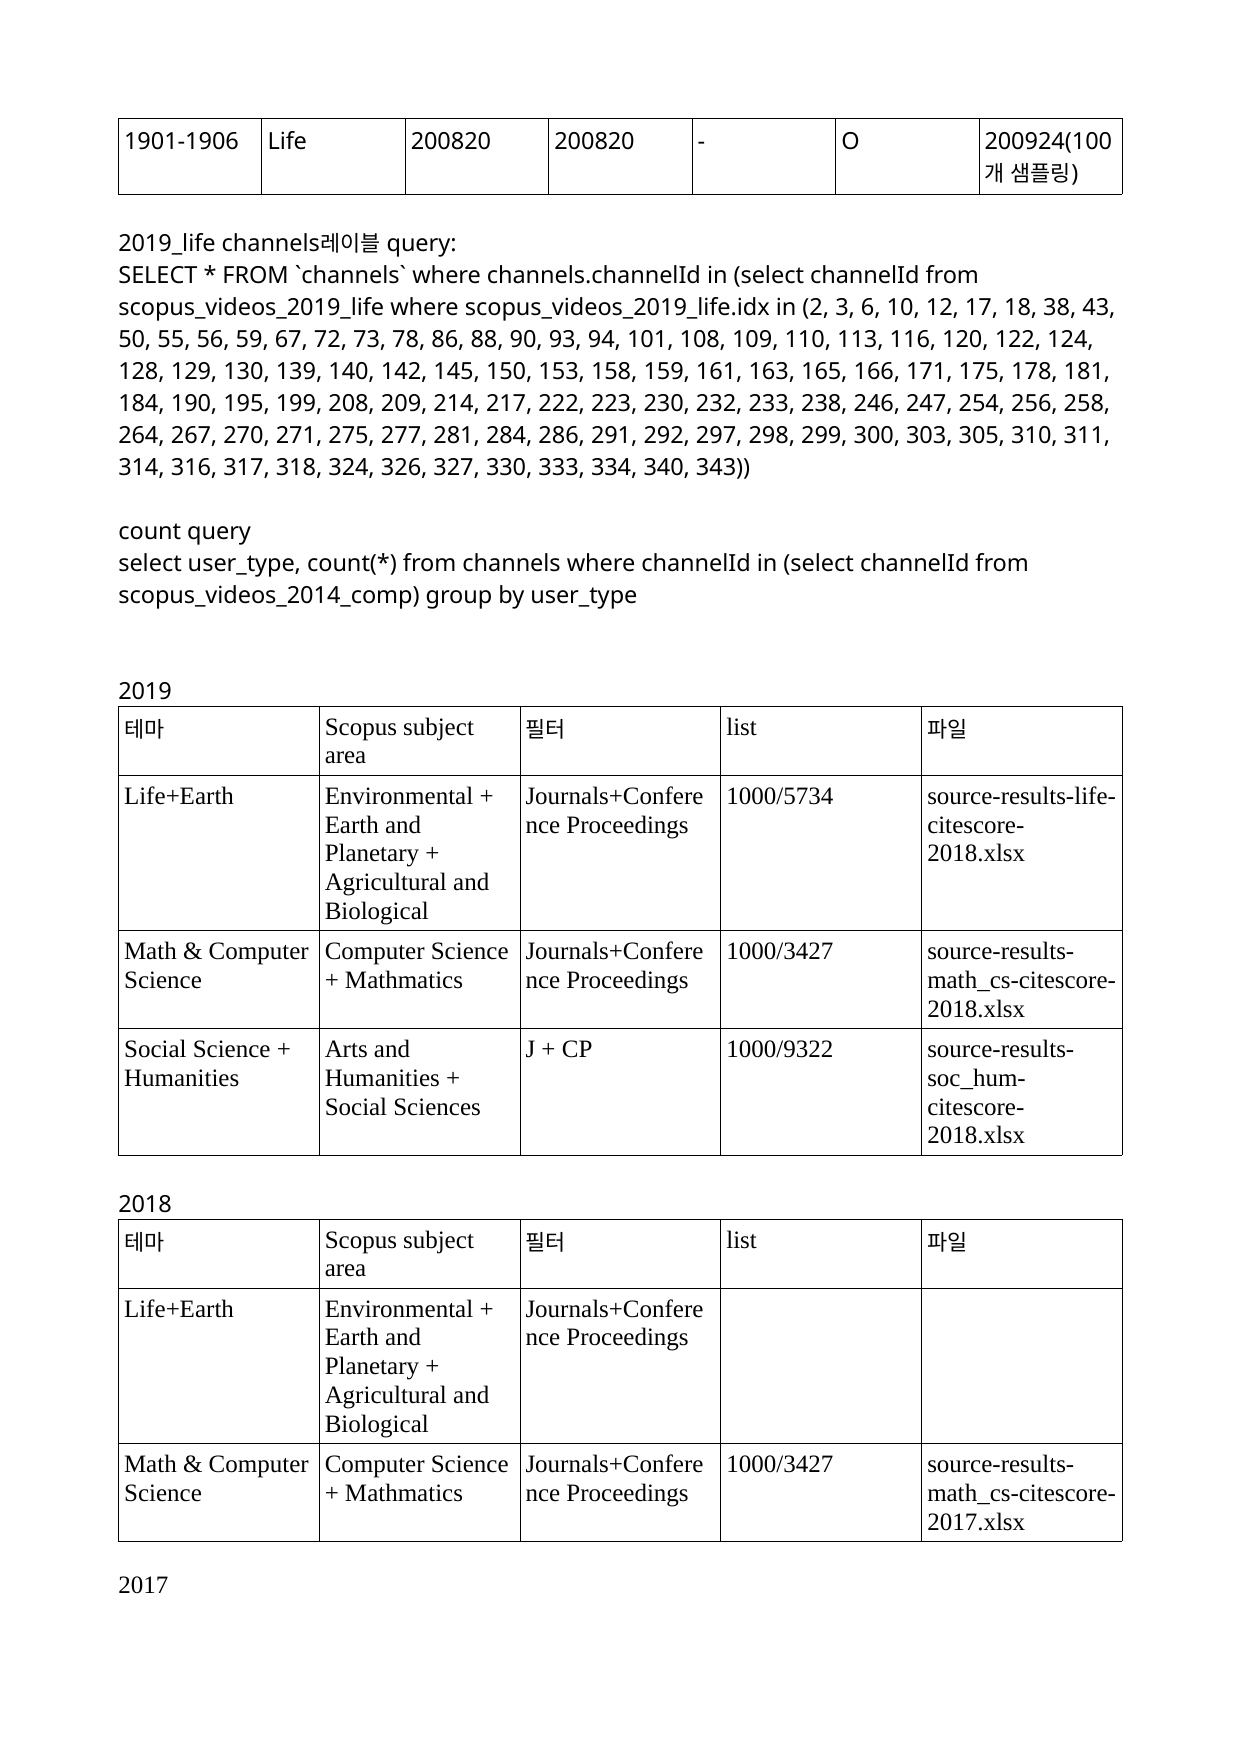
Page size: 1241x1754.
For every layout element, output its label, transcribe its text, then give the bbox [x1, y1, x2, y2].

table_cell Arts and Humanities + Social Sciences [320, 1029, 520, 1155]
table_cell - [693, 119, 835, 194]
text 2019 [118, 674, 1122, 706]
table_cell source-results-soc_hum-citescore-2018.xlsx [922, 1029, 1122, 1155]
table_header Scopus subject area [320, 1220, 520, 1288]
text 2017 [118, 1570, 1122, 1599]
table_header list [721, 707, 921, 775]
table_cell 1000/3427 [721, 1444, 921, 1541]
table_header list [721, 1220, 921, 1288]
table_cell 200820 [549, 119, 692, 194]
table_header 필터 [521, 1220, 720, 1288]
table_cell Computer Science + Mathmatics [320, 931, 520, 1028]
table_cell Social Science + Humanities [119, 1029, 319, 1155]
table_cell Life [262, 119, 405, 194]
table_cell [922, 1289, 1122, 1443]
table_header Scopus subject area [320, 707, 520, 775]
table_cell Life+Earth [119, 1289, 319, 1443]
table_cell source-results-life-citescore-2018.xlsx [922, 776, 1122, 930]
table_cell source-results-math_cs-citescore-2017.xlsx [922, 1444, 1122, 1541]
text 2018 [118, 1187, 1122, 1219]
table_cell 1901-1906 [119, 119, 261, 194]
table_cell Math & Computer Science [119, 931, 319, 1028]
text select user_type, count(*) from channels where channelId in (select channelId from scopus_videos_2014_comp) group by user_type [118, 546, 1122, 610]
table_cell 200820 [406, 119, 548, 194]
table_cell [721, 1289, 921, 1443]
table_header 테마 [119, 707, 319, 775]
table_cell Journals+Conference Proceedings [521, 776, 720, 930]
table_cell Environmental + Earth and Planetary + Agricultural and Biological [320, 1289, 520, 1443]
table_cell Math & Computer Science [119, 1444, 319, 1541]
table_cell 1000/3427 [721, 931, 921, 1028]
table_cell 1000/9322 [721, 1029, 921, 1155]
table_header 파일 [922, 707, 1122, 775]
table_cell Life+Earth [119, 776, 319, 930]
table_cell Environmental + Earth and Planetary + Agricultural and Biological [320, 776, 520, 930]
table_cell Computer Science + Mathmatics [320, 1444, 520, 1541]
text 2019_life channels레이블 query: [118, 226, 1122, 258]
table_cell Journals+Conference Proceedings [521, 1444, 720, 1541]
table_cell Journals+Conference Proceedings [521, 1289, 720, 1443]
table_cell 200924(100개 샘플링) [980, 119, 1122, 194]
text SELECT * FROM `channels` where channels.channelId in (select channelId from scopus_videos_2019_life where scopus_videos_2019_life.idx in (2, 3, 6, 10, 12, 17, 18, 38, 43, 50, 55, 56, 59, 67, 72, 73, 78, 86, 88, 90, 93, 94, 101, 108, 109, 110, 113, 116, 120, 122, 124, 128, 129, 130, 139, 140, 142, 145, 150, 153, 158, 159, 161, 163, 165, 166, 171, 175, 178, 181, 184, 190, 195, 199, 208, 209, 214, 217, 222, 223, 230, 232, 233, 238, 246, 247, 254, 256, 258, 264, 267, 270, 271, 275, 277, 281, 284, 286, 291, 292, 297, 298, 299, 300, 303, 305, 310, 311, 314, 316, 317, 318, 324, 326, 327, 330, 333, 334, 340, 343)) [118, 258, 1122, 482]
table_header 테마 [119, 1220, 319, 1288]
table_header 파일 [922, 1220, 1122, 1288]
table_header 필터 [521, 707, 720, 775]
table_cell 1000/5734 [721, 776, 921, 930]
table_cell O [836, 119, 979, 194]
table_cell Journals+Conference Proceedings [521, 931, 720, 1028]
table_cell source-results-math_cs-citescore-2018.xlsx [922, 931, 1122, 1028]
table_cell J + CP [521, 1029, 720, 1155]
text count query [118, 514, 1122, 546]
